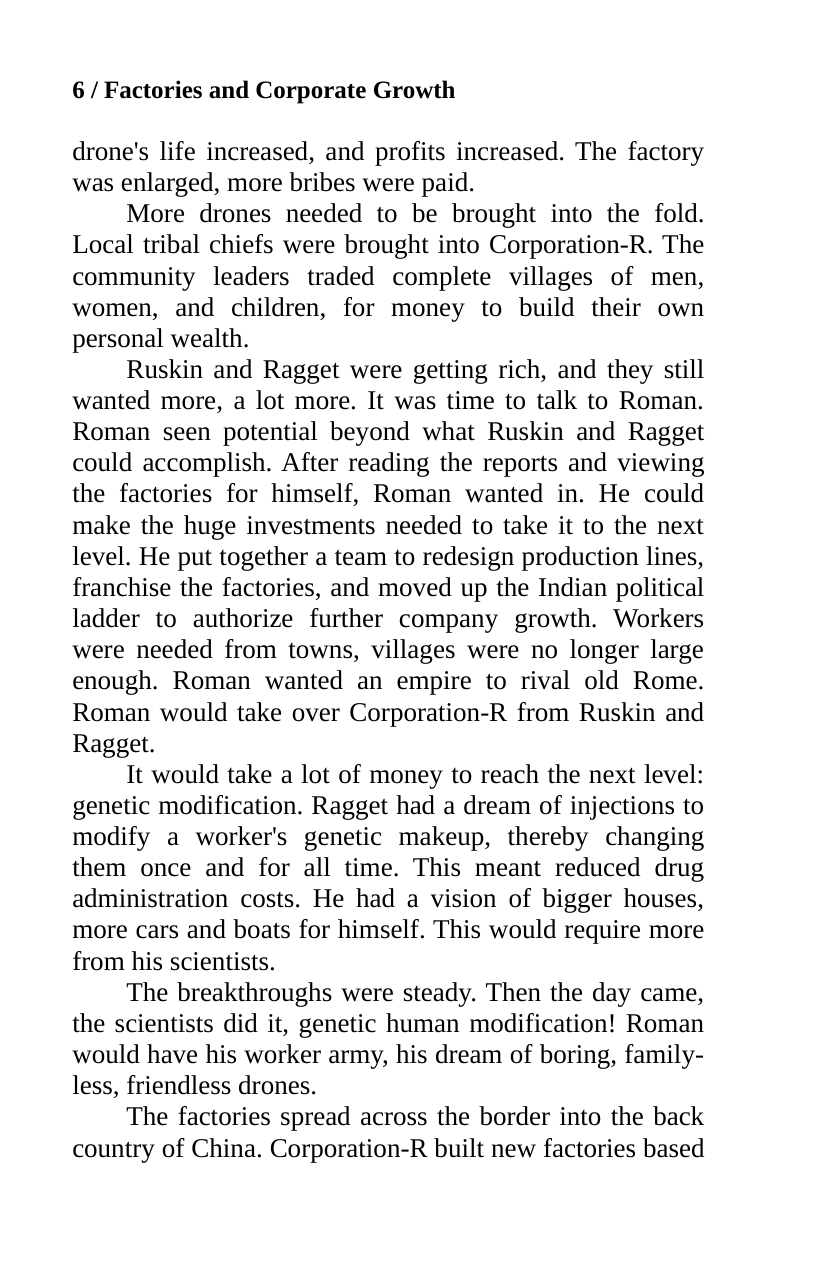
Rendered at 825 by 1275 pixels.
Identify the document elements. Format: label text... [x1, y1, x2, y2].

text Ruskin and Ragget were getting rich, and they still wanted more, a lot more. It was time to talk to Roman. Roman seen potential beyond what Ruskin and Ragget could accomplish. After reading the reports and viewing the factories for himself, Roman wanted in. He could make the huge investments needed to take it to the next level. He put together a team to redesign production lines, franchise the factories, and moved up the Indian political ladder to authorize further company growth. Workers were needed from towns, villages were no longer large enough. Roman wanted an empire to rival old Rome. Roman would take over Corporation-R from Ruskin and Ragget. [72, 353, 705, 758]
text It would take a lot of money to reach the next level: genetic modification. Ragget had a dream of injections to modify a worker's genetic makeup, thereby changing them once and for all time. This meant reduced drug administration costs. He had a vision of bigger houses, more cars and boats for himself. This would require more from his scientists. [72, 758, 705, 976]
text The factories spread across the border into the back country of China. Corporation-R built new factories based [72, 1101, 705, 1163]
text The breakthroughs were steady. Then the day came, the scientists did it, genetic human modification! Roman would have his worker army, his dream of boring, family-less, friendless drones. [72, 976, 705, 1101]
text drone's life increased, and profits increased. The factory was enlarged, more bribes were paid. [72, 135, 705, 197]
text More drones needed to be brought into the fold. Local tribal chiefs were brought into Corporation-R. The community leaders traded complete villages of men, women, and children, for money to build their own personal wealth. [72, 197, 705, 353]
